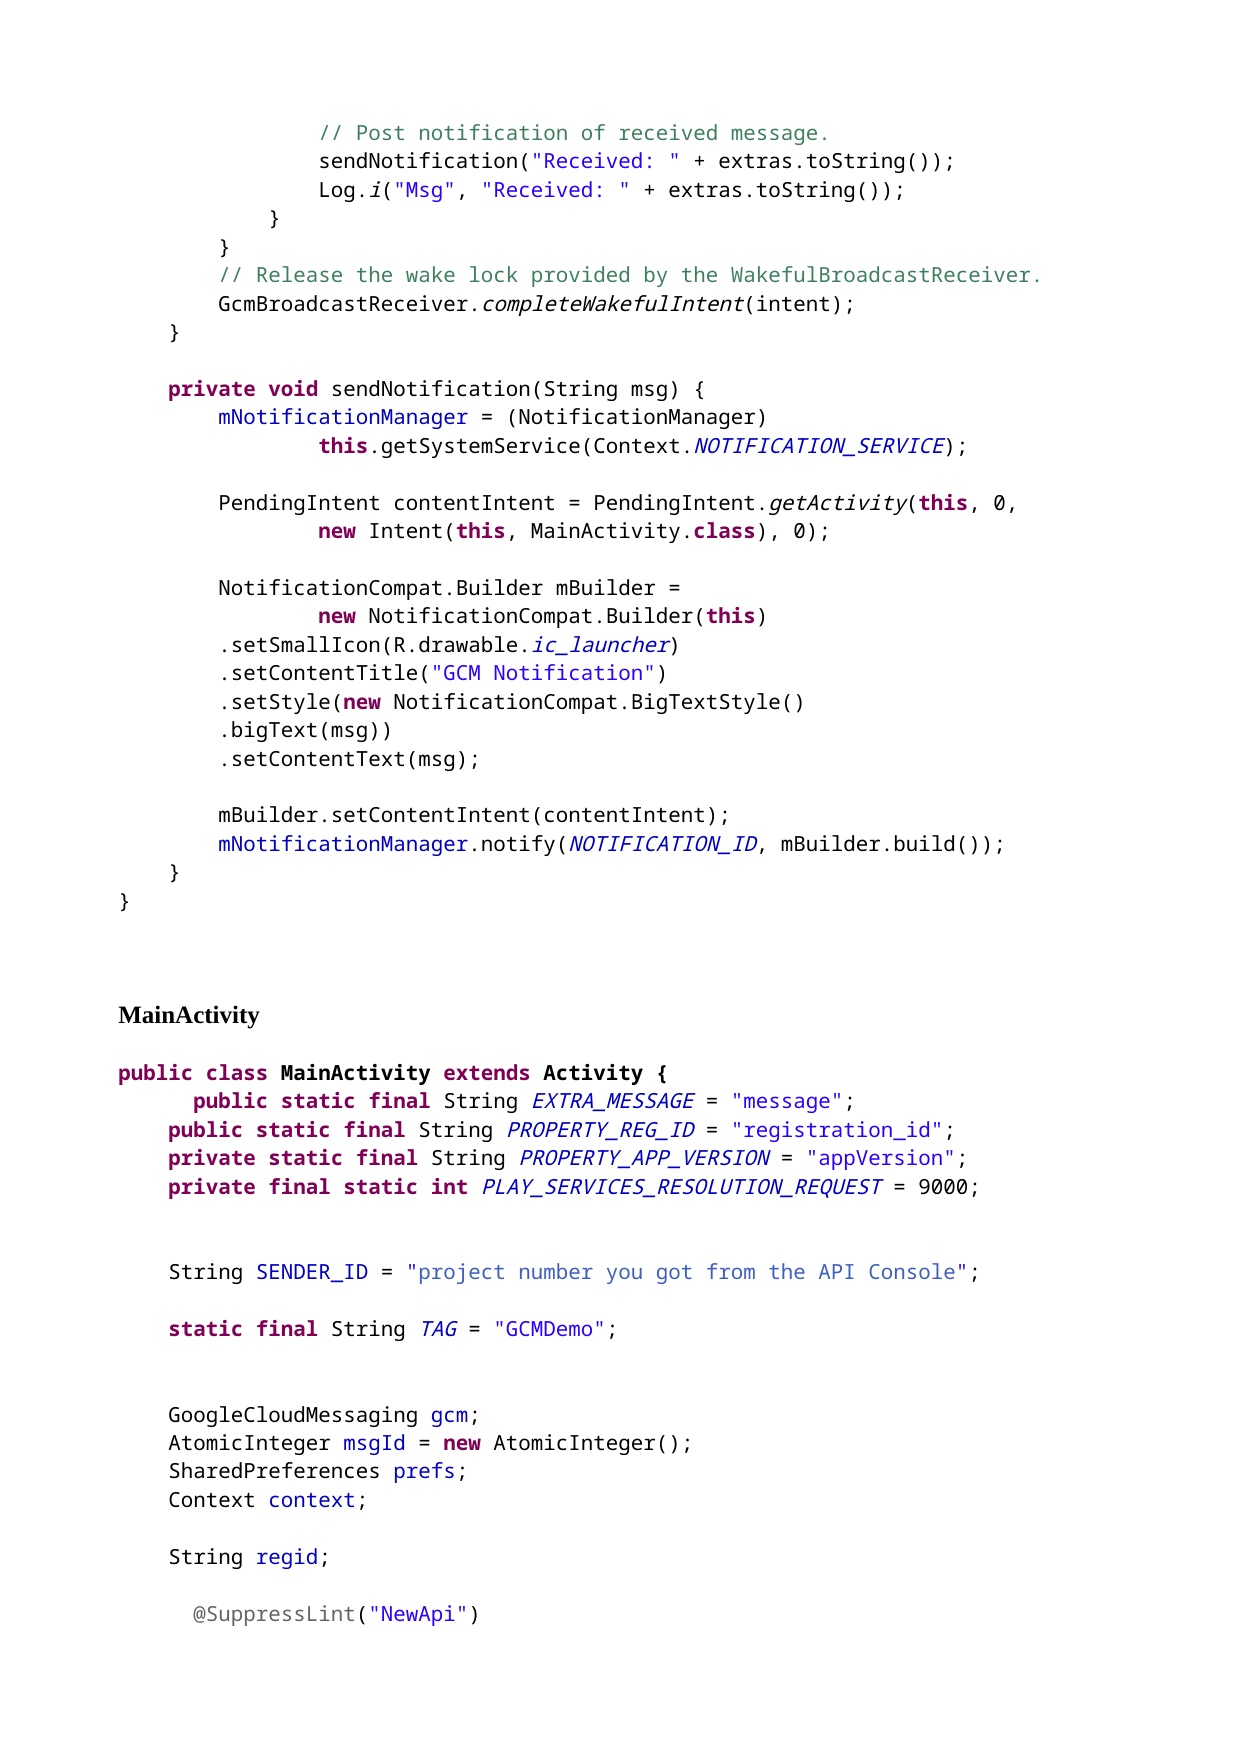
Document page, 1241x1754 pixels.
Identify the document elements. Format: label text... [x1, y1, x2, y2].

text @SuppressLint("NewApi") [118, 1599, 1122, 1627]
text public static final String PROPERTY_REG_ID = "registration_id"; [118, 1115, 1122, 1143]
text mBuilder.setContentIntent(contentIntent); [118, 801, 1122, 829]
text private final static int PLAY_SERVICES_RESOLUTION_REQUEST = 9000; [118, 1172, 1122, 1200]
text GcmBroadcastReceiver.completeWakefulIntent(intent); [118, 289, 1122, 317]
text GoogleCloudMessaging gcm; [118, 1400, 1122, 1428]
text static final String TAG = "GCMDemo"; [118, 1314, 1122, 1343]
text Log.i("Msg", "Received: " + extras.toString()); [118, 175, 1122, 203]
text String SENDER_ID = "project number you got from the API Console"; [118, 1257, 1122, 1286]
text new Intent(this, MainActivity.class), 0); [118, 516, 1122, 545]
text mNotificationManager.notify(NOTIFICATION_ID, mBuilder.build()); [118, 829, 1122, 857]
text } [118, 317, 1122, 346]
text NotificationCompat.Builder mBuilder = [118, 573, 1122, 602]
text .setContentText(msg); [118, 744, 1122, 772]
text Context context; [118, 1485, 1122, 1513]
text MainActivity [118, 1001, 1122, 1029]
text private void sendNotification(String msg) { [118, 374, 1122, 402]
text PendingIntent contentIntent = PendingIntent.getActivity(this, 0, [118, 488, 1122, 516]
text new NotificationCompat.Builder(this) [118, 602, 1122, 630]
text SharedPreferences prefs; [118, 1457, 1122, 1485]
text } [118, 857, 1122, 886]
text } [118, 232, 1122, 260]
text .bigText(msg)) [118, 715, 1122, 744]
text } [118, 203, 1122, 232]
text // Post notification of received message. [118, 118, 1122, 147]
text mNotificationManager = (NotificationManager) [118, 402, 1122, 431]
text this.getSystemService(Context.NOTIFICATION_SERVICE); [118, 431, 1122, 459]
text public class MainActivity extends Activity { [118, 1058, 1122, 1087]
text private static final String PROPERTY_APP_VERSION = "appVersion"; [118, 1143, 1122, 1172]
text // Release the wake lock provided by the WakefulBroadcastReceiver. [118, 260, 1122, 289]
text public static final String EXTRA_MESSAGE = "message"; [118, 1087, 1122, 1115]
text } [118, 886, 1122, 914]
text String regid; [118, 1542, 1122, 1570]
text sendNotification("Received: " + extras.toString()); [118, 147, 1122, 175]
text .setContentTitle("GCM Notification") [118, 658, 1122, 687]
text .setSmallIcon(R.drawable.ic_launcher) [118, 630, 1122, 658]
text .setStyle(new NotificationCompat.BigTextStyle() [118, 687, 1122, 715]
text AtomicInteger msgId = new AtomicInteger(); [118, 1428, 1122, 1457]
